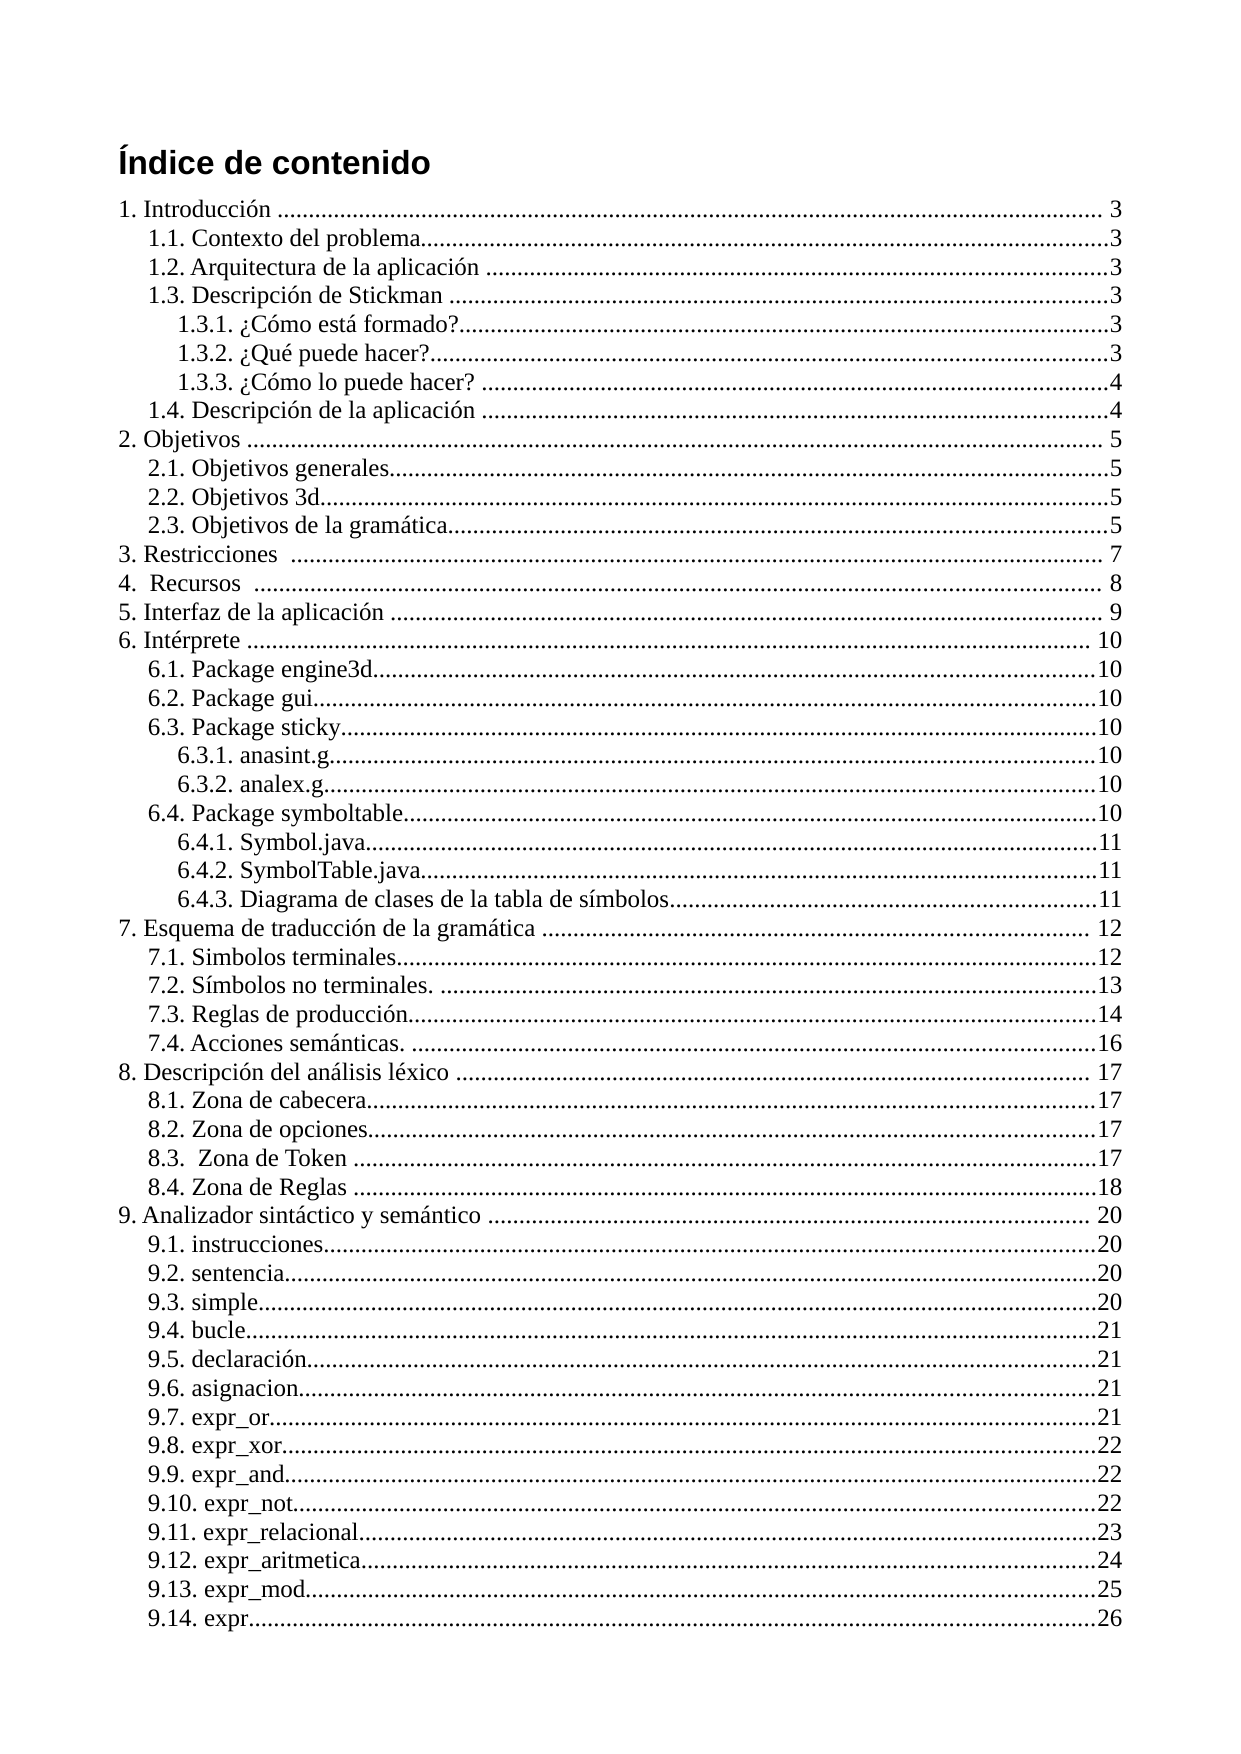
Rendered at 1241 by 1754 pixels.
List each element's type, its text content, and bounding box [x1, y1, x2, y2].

text 1.3. Descripción de Stickman 3 [148, 280, 1122, 309]
text 6.4.2. SymbolTable.java 11 [177, 855, 1122, 884]
text 6.1. Package engine3d 10 [148, 654, 1122, 683]
text 8.4. Zona de Reglas 18 [148, 1172, 1122, 1200]
text 1.4. Descripción de la aplicación 4 [148, 395, 1122, 424]
text 6.4. Package symboltable 10 [148, 798, 1122, 827]
text 2.1. Objetivos generales 5 [148, 453, 1122, 482]
text 1.3.2. ¿Qué puede hacer? 3 [177, 338, 1122, 367]
text 9.6. asignacion 21 [148, 1373, 1122, 1402]
text 2.3. Objetivos de la gramática 5 [148, 510, 1122, 539]
text 5. Interfaz de la aplicación 9 [118, 597, 1122, 625]
text 9.10. expr_not 22 [148, 1488, 1122, 1517]
text 8.1. Zona de cabecera 17 [148, 1085, 1122, 1114]
text 1. Introducción 3 [118, 194, 1122, 223]
subtitle Índice de contenido [118, 143, 1122, 182]
text 9.13. expr_mod 25 [148, 1574, 1122, 1603]
text 7.2. Símbolos no terminales. 13 [148, 970, 1122, 999]
text 1.2. Arquitectura de la aplicación 3 [148, 252, 1122, 280]
text 8.2. Zona de opciones 17 [148, 1114, 1122, 1143]
text 3. Restricciones 7 [118, 539, 1122, 568]
text 2.2. Objetivos 3d 5 [148, 482, 1122, 510]
text 6.3.1. anasint.g 10 [177, 740, 1122, 769]
text 9.1. instrucciones 20 [148, 1229, 1122, 1258]
text 9. Analizador sintáctico y semántico 20 [118, 1200, 1122, 1229]
text 1.3.1. ¿Cómo está formado? 3 [177, 309, 1122, 338]
text 9.11. expr_relacional 23 [148, 1517, 1122, 1545]
text 6.4.3. Diagrama de clases de la tabla de símbolos 11 [177, 884, 1122, 913]
text 6.2. Package gui 10 [148, 683, 1122, 712]
text 9.3. simple 20 [148, 1287, 1122, 1315]
text 2. Objetivos 5 [118, 424, 1122, 453]
text 4. Recursos 8 [118, 568, 1122, 597]
text 9.14. expr 26 [148, 1603, 1122, 1632]
text 9.7. expr_or 21 [148, 1402, 1122, 1430]
text 1.1. Contexto del problema 3 [148, 223, 1122, 252]
text 6.3.2. analex.g 10 [177, 769, 1122, 798]
text 9.4. bucle 21 [148, 1315, 1122, 1344]
text 9.12. expr_aritmetica 24 [148, 1545, 1122, 1574]
text 9.9. expr_and 22 [148, 1459, 1122, 1488]
text 1.3.3. ¿Cómo lo puede hacer? 4 [177, 367, 1122, 395]
text 7.4. Acciones semánticas. 16 [148, 1028, 1122, 1057]
text 9.2. sentencia 20 [148, 1258, 1122, 1287]
text 7.3. Reglas de producción 14 [148, 999, 1122, 1028]
text 7.1. Simbolos terminales 12 [148, 942, 1122, 970]
text 6.3. Package sticky 10 [148, 712, 1122, 740]
text 6. Intérprete 10 [118, 625, 1122, 654]
text 8. Descripción del análisis léxico 17 [118, 1057, 1122, 1085]
text 9.8. expr_xor 22 [148, 1430, 1122, 1459]
text 8.3. Zona de Token 17 [148, 1143, 1122, 1172]
text 9.5. declaración 21 [148, 1344, 1122, 1373]
text 6.4.1. Symbol.java 11 [177, 827, 1122, 855]
text 7. Esquema de traducción de la gramática 12 [118, 913, 1122, 942]
